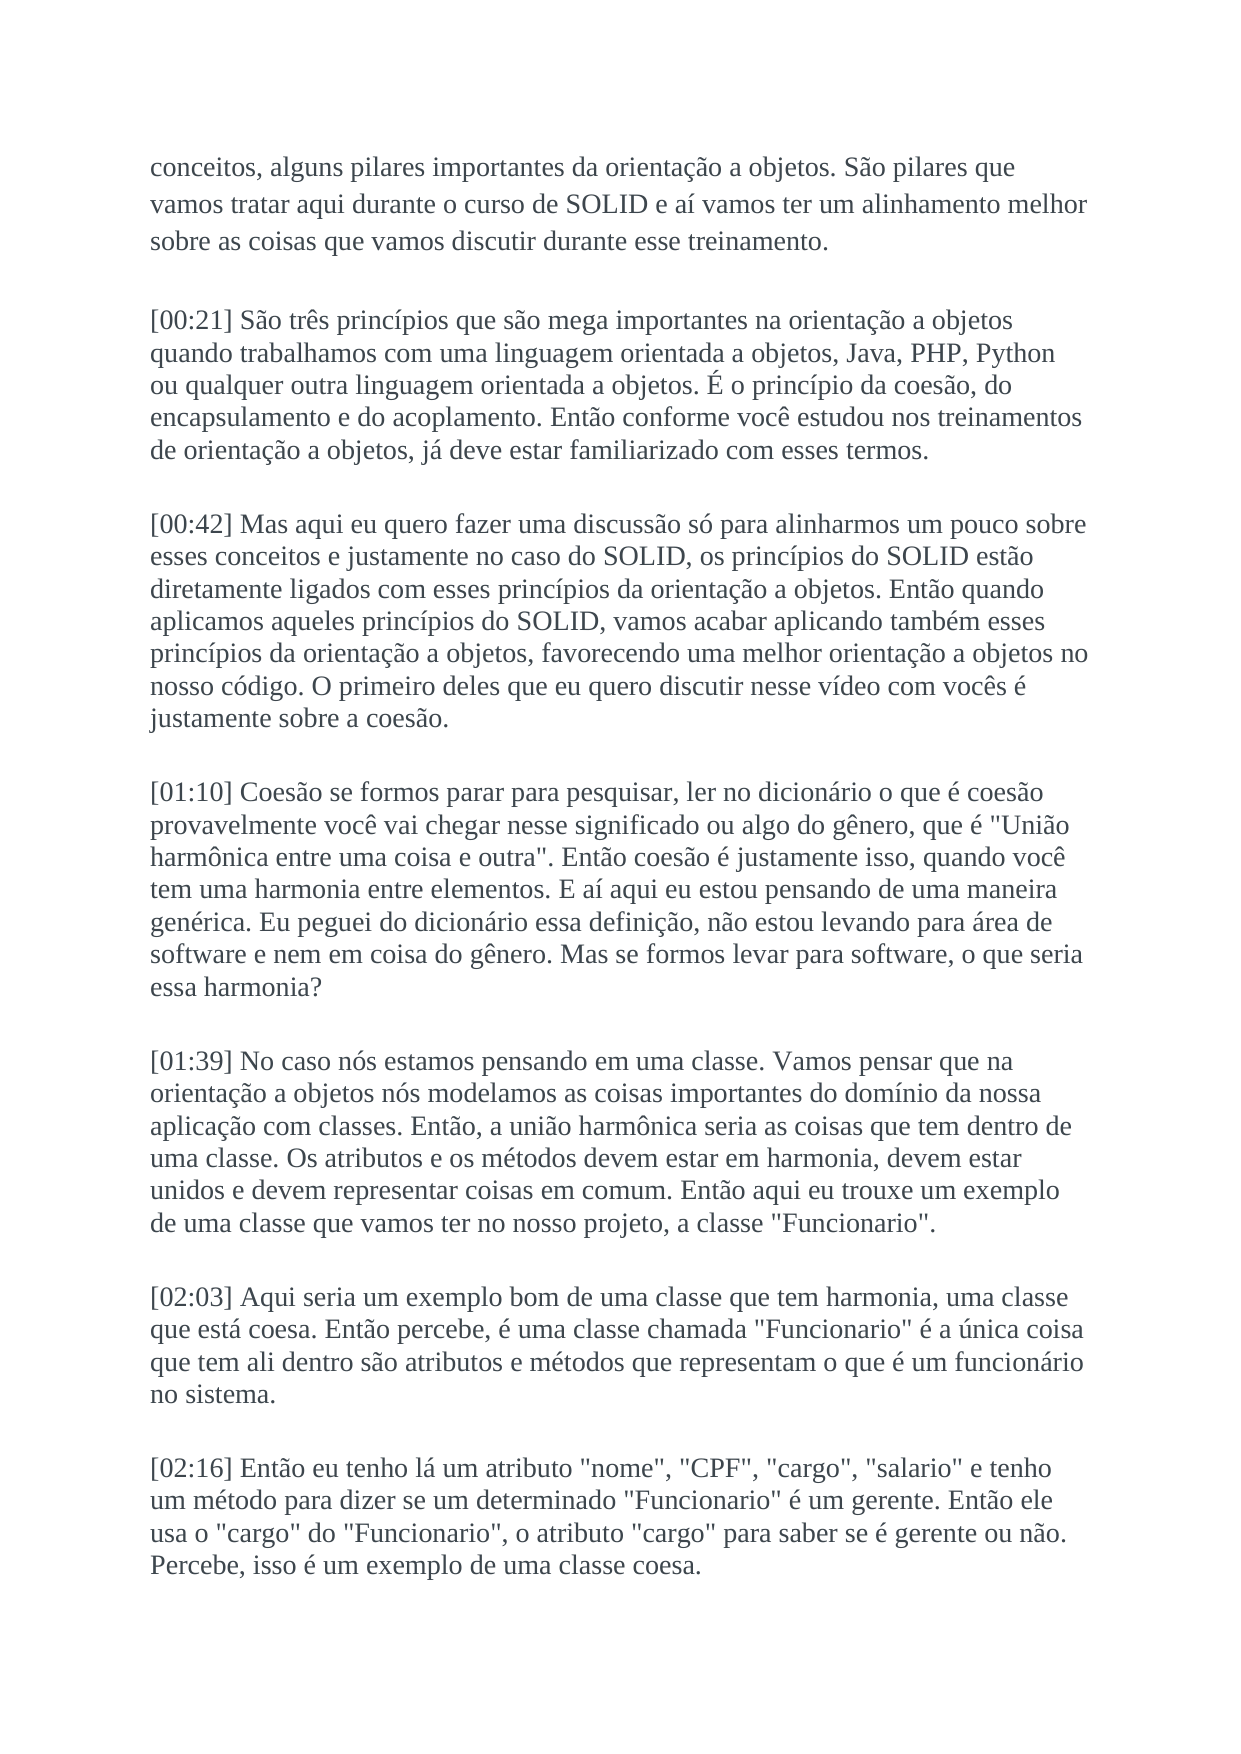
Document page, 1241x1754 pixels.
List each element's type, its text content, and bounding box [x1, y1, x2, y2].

text [01:39] No caso nós estamos pensando em uma classe. Vamos pensar que na orientação a objetos nós modelamos as coisas importantes do domínio da nossa aplicação com classes. Então, a união harmônica seria as coisas que tem dentro de uma classe. Os atributos e os métodos devem estar em harmonia, devem estar unidos e devem representar coisas em comum. Então aqui eu trouxe um exemplo de uma classe que vamos ter no nosso projeto, a classe "Funcionario". [150, 1044, 1090, 1238]
text [02:03] Aqui seria um exemplo bom de uma classe que tem harmonia, uma classe que está coesa. Então percebe, é uma classe chamada "Funcionario" é a única coisa que tem ali dentro são atributos e métodos que representam o que é um funcionário no sistema. [150, 1280, 1090, 1409]
text conceitos, alguns pilares importantes da orientação a objetos. São pilares que vamos tratar aqui durante o curso de SOLID e aí vamos ter um alinhamento melhor sobre as coisas que vamos discutir durante esse treinamento. [150, 150, 1090, 257]
text [01:10] Coesão se formos parar para pesquisar, ler no dicionário o que é coesão provavelmente você vai chegar nesse significado ou algo do gênero, que é "União harmônica entre uma coisa e outra". Então coesão é justamente isso, quando você tem uma harmonia entre elementos. E aí aqui eu estou pensando de uma maneira genérica. Eu peguei do dicionário essa definição, não estou levando para área de software e nem em coisa do gênero. Mas se formos levar para software, o que seria essa harmonia? [150, 775, 1090, 1002]
text [00:21] São três princípios que são mega importantes na orientação a objetos quando trabalhamos com uma linguagem orientada a objetos, Java, PHP, Python ou qualquer outra linguagem orientada a objetos. É o princípio da coesão, do encapsulamento e do acoplamento. Então conforme você estudou nos treinamentos de orientação a objetos, já deve estar familiarizado com esses termos. [150, 303, 1090, 465]
text [02:16] Então eu tenho lá um atributo "nome", "CPF", "cargo", "salario" e tenho um método para dizer se um determinado "Funcionario" é um gerente. Então ele usa o "cargo" do "Funcionario", o atributo "cargo" para saber se é gerente ou não. Percebe, isso é um exemplo de uma classe coesa. [150, 1451, 1090, 1581]
text [00:42] Mas aqui eu quero fazer uma discussão só para alinharmos um pouco sobre esses conceitos e justamente no caso do SOLID, os princípios do SOLID estão diretamente ligados com esses princípios da orientação a objetos. Então quando aplicamos aqueles princípios do SOLID, vamos acabar aplicando também esses princípios da orientação a objetos, favorecendo uma melhor orientação a objetos no nosso código. O primeiro deles que eu quero discutir nesse vídeo com vocês é justamente sobre a coesão. [150, 507, 1090, 734]
